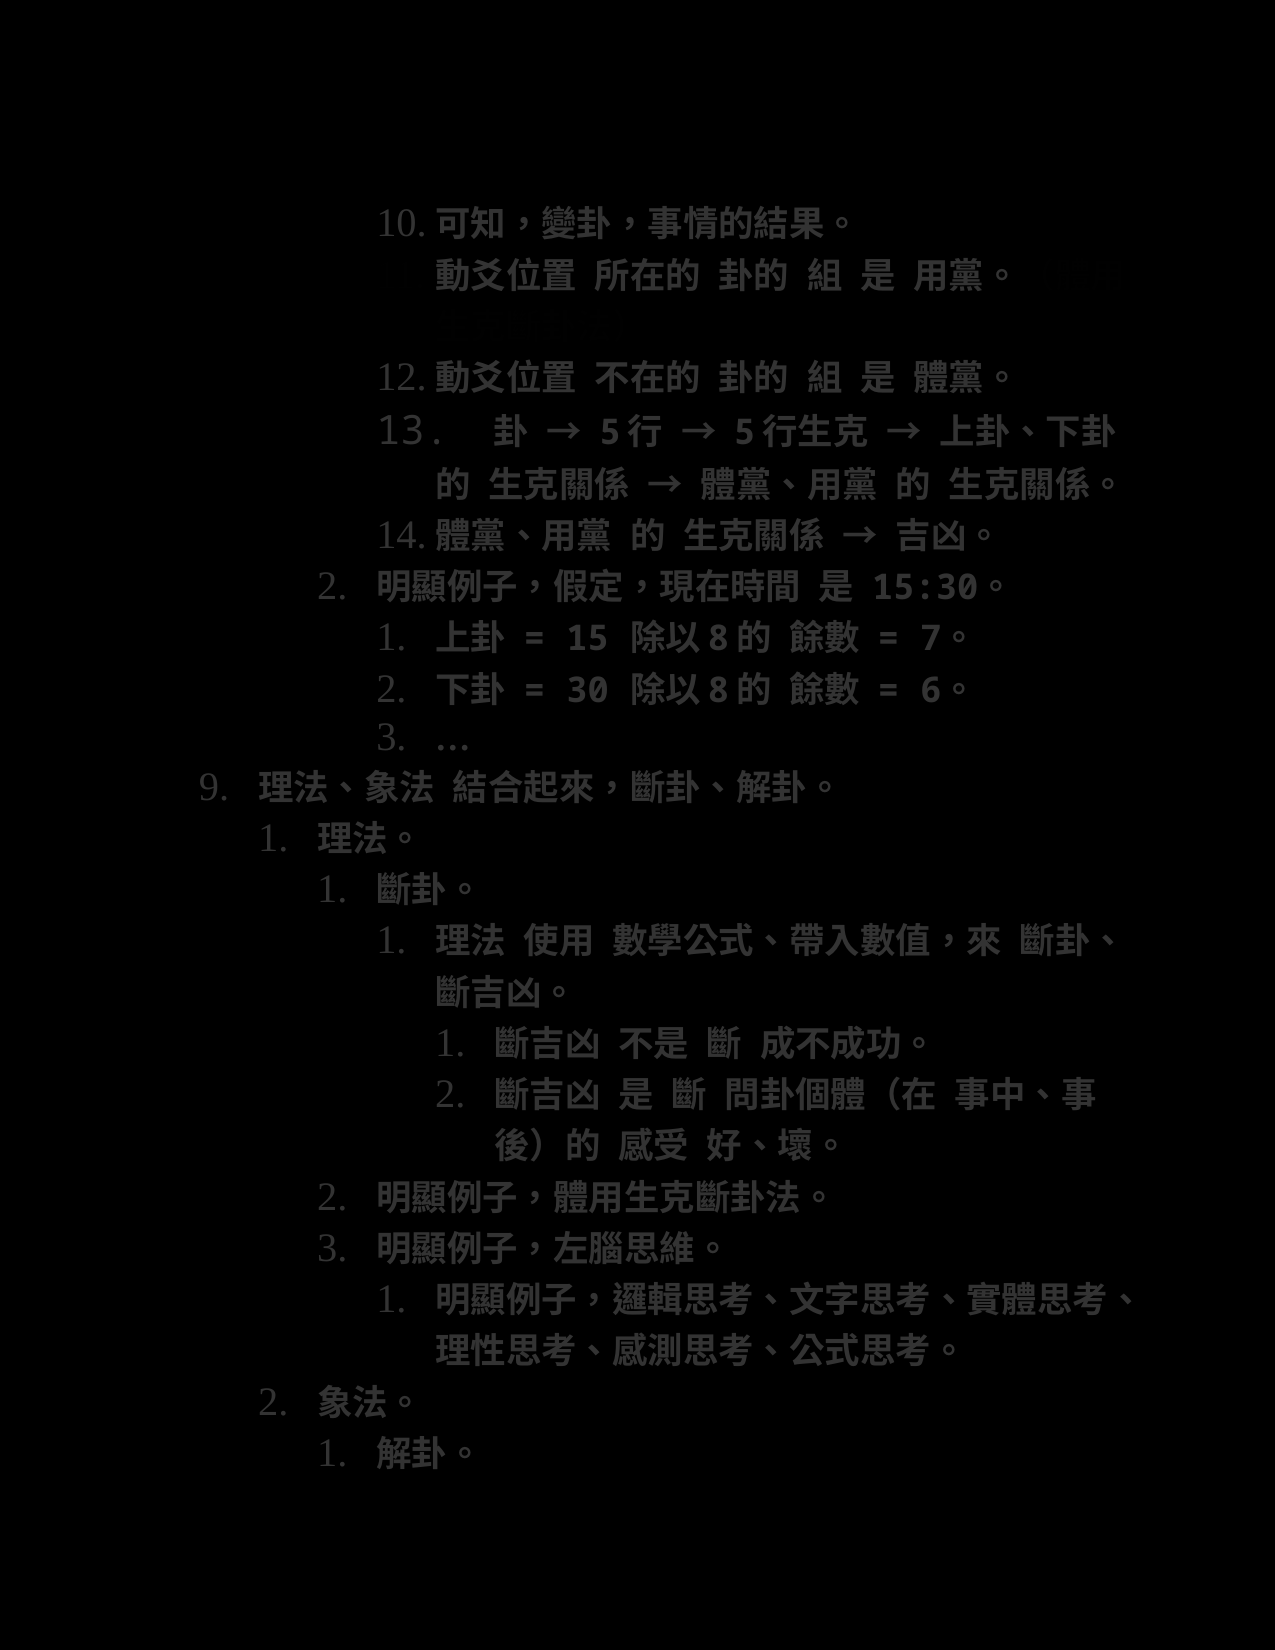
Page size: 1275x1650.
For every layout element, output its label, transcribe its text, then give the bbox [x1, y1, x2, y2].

list 可知，變卦，事情的結果。 [376, 196, 1157, 247]
list … [376, 712, 1157, 759]
list 體黨、用黨 的 生克關係 → 吉凶。 [376, 507, 1157, 558]
list 理法、象法 結合起來，斷卦、解卦。 [199, 759, 1157, 810]
list 明顯例子，假定，現在時間 是 15:30。 [317, 558, 1157, 610]
list 象法。 [258, 1374, 1157, 1425]
list 上卦 = 15 除以8的 餘數 = 7。 [376, 610, 1157, 661]
list 斷卦。 [317, 862, 1157, 913]
list 理法。 [258, 810, 1157, 862]
list 解卦。 [317, 1425, 1157, 1477]
list 斷吉凶 是 斷 問卦個體（在 事中、事後）的 感受 好、壞。 [435, 1067, 1157, 1169]
list 下卦 = 30 除以8的 餘數 = 6。 [376, 661, 1157, 712]
list 斷吉凶 不是 斷 成不成功。 [435, 1015, 1157, 1067]
list 明顯例子，左腦思維。 [317, 1220, 1157, 1272]
list 動爻位置 所在的 卦的 組 是 用黨。（體用生克斷卦法） [376, 247, 1157, 349]
list 動爻位置 不在的 卦的 組 是 體黨。 [376, 349, 1157, 401]
list 卦 → 5行 → 5行生克 → 上卦、下卦 的 生克關係 → 體黨、用黨 的 生克關係。 [376, 401, 1157, 507]
list 理法 使用 數學公式、帶入數值，來 斷卦、斷吉凶。 [376, 913, 1157, 1015]
list 明顯例子，體用生克斷卦法。 [317, 1169, 1157, 1220]
list 明顯例子，邏輯思考、文字思考、實體思考、理性思考、感測思考、公式思考。 [376, 1272, 1157, 1374]
